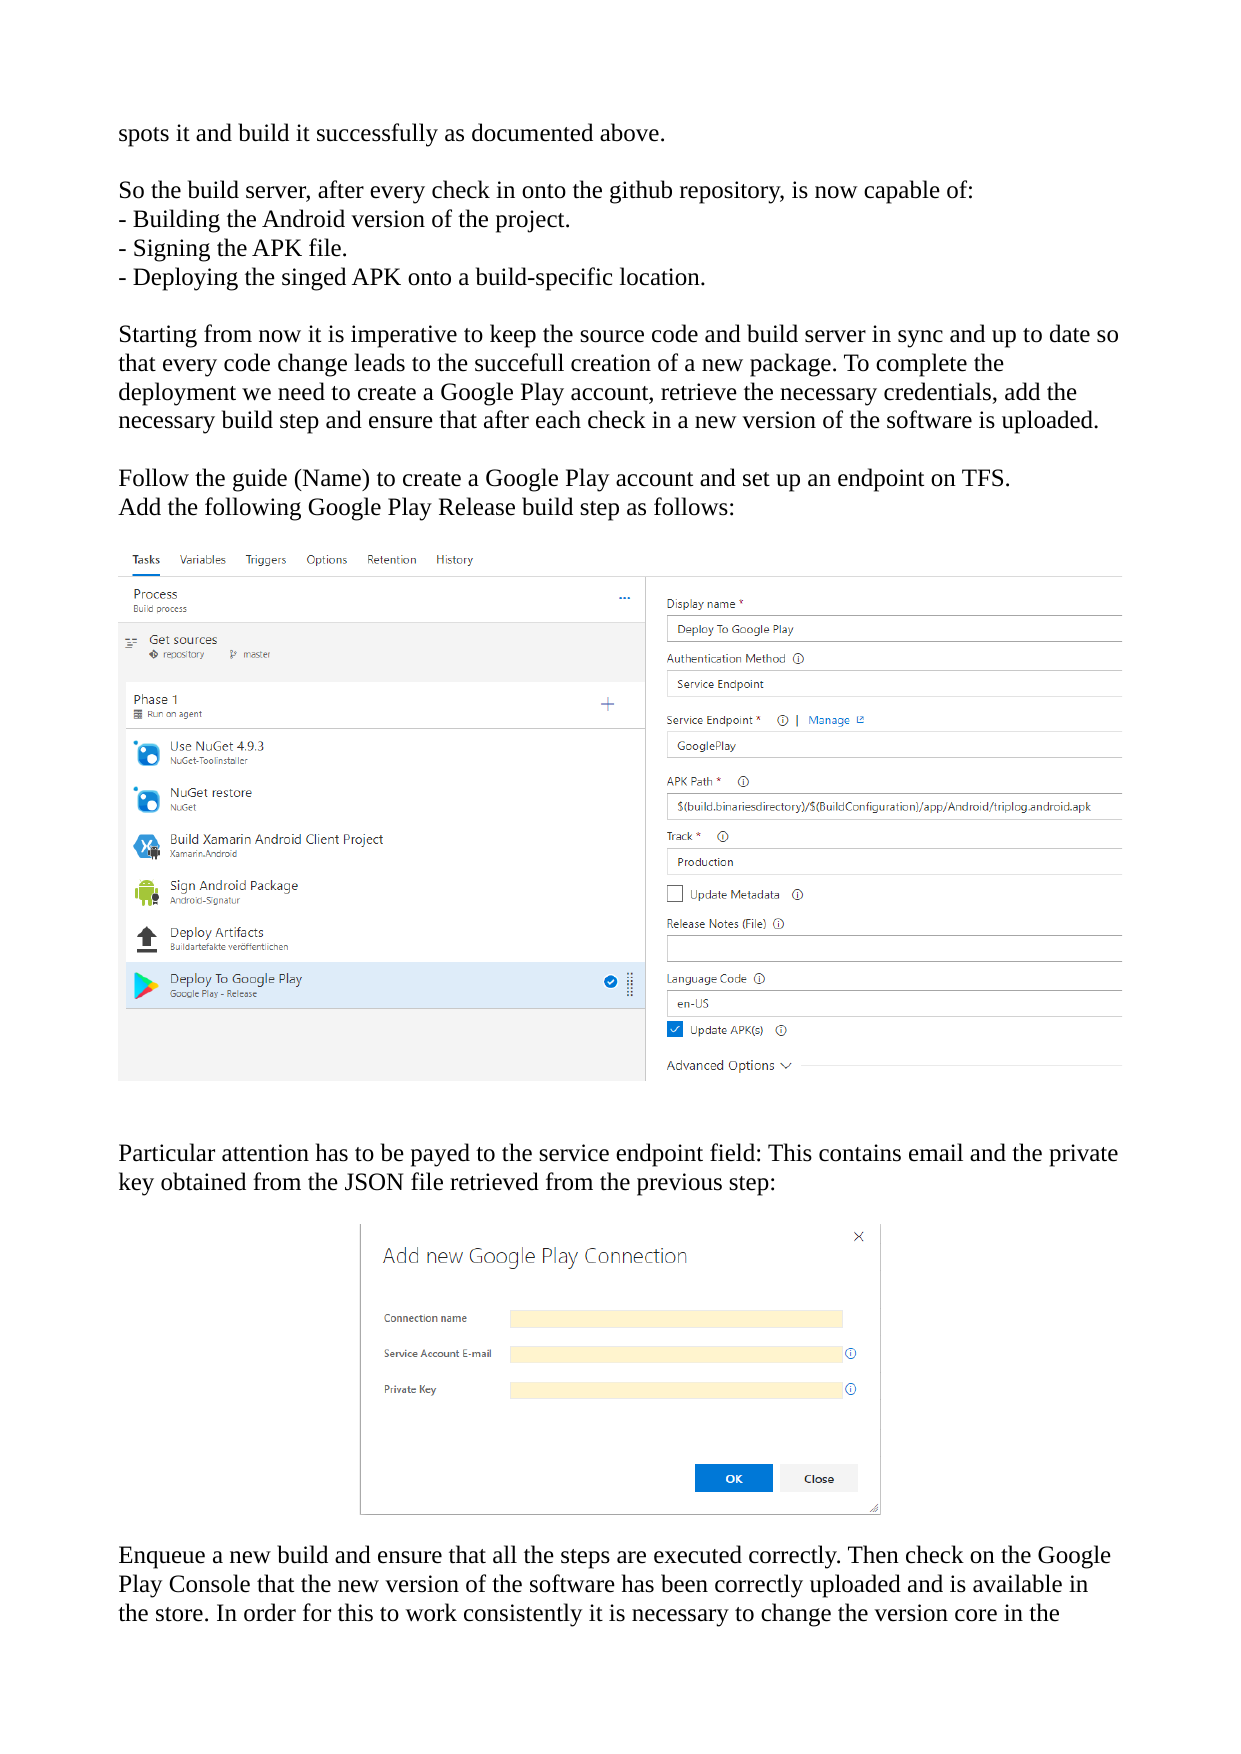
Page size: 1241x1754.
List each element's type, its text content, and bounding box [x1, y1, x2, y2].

text So the build server, after every check in onto the github repository, is now capable of: [118, 176, 1122, 204]
text Add the following Google Play Release build step as follows: [118, 492, 1122, 521]
picture [118, 549, 1123, 1081]
text spots it and build it successfully as documented above. [118, 118, 1122, 147]
text Follow the guide (Name) to create a Google Play account and set up an endpoint on TFS. [118, 463, 1122, 492]
text Starting from now it is imperative to keep the source code and build server in sync and up to date so that every code change leads to the succefull creation of a new package. To complete the deployment we need to create a Google Play account, retrieve the necessary credentials, add the necessary build step and ensure that after each check in a new version of the software is uploaded. [118, 319, 1122, 434]
text - Deploying the singed APK onto a build-specific location. [118, 262, 1122, 291]
text - Signing the APK file. [118, 233, 1122, 262]
text Enqueue a new build and ensure that all the steps are executed correctly. Then check on the Google Play Console that the new version of the software has been correctly uploaded and is available in the store. In order for this to work consistently it is necessary to change the version core in the [118, 1540, 1122, 1627]
picture [359, 1224, 881, 1515]
text Particular attention has to be payed to the service endpoint field: This contains email and the private key obtained from the JSON file retrieved from the previous step: [118, 1138, 1122, 1195]
text - Building the Android version of the project. [118, 204, 1122, 233]
